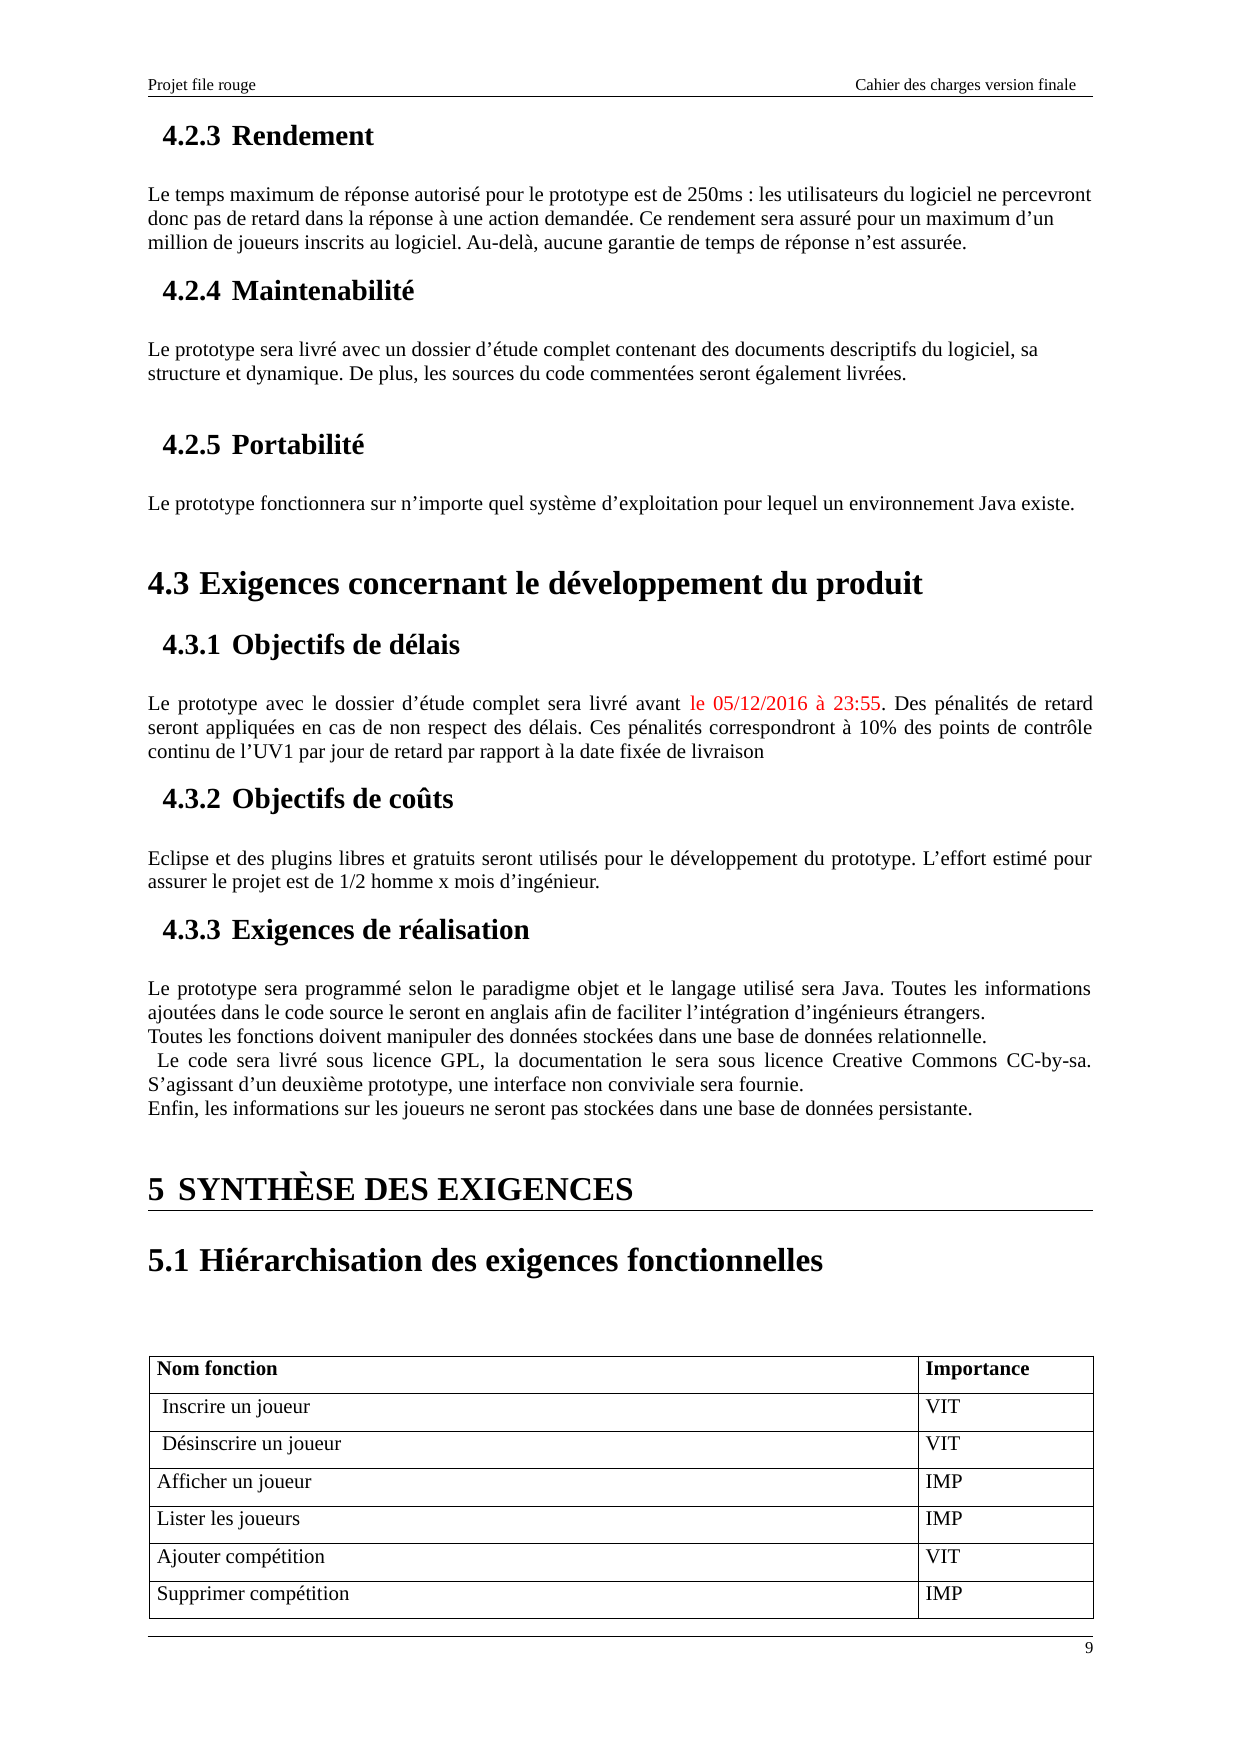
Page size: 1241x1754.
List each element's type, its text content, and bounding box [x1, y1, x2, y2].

subtitle Exigences concernant le développement du produit [148, 564, 1093, 602]
subtitle Objectifs de coûts [162, 781, 1093, 815]
text Le prototype sera programmé selon le paradigme objet et le langage utilisé sera Java. Toutes les informations ajoutées dans le code source le seront en anglais afin de faciliter l’intégration d’ingénieurs étrangers. [148, 976, 1093, 1024]
text Enfin, les informations sur les joueurs ne seront pas stockées dans une base de données persistante. [148, 1096, 1093, 1120]
text donc pas de retard dans la réponse à une action demandée. Ce rendement sera assuré pour un maximum d’un [148, 206, 1093, 230]
table_header Importance [919, 1357, 1093, 1393]
subtitle Exigences de réalisation [162, 912, 1093, 945]
table_cell Lister les joueurs [150, 1507, 918, 1543]
table_header Nom fonction [150, 1357, 918, 1393]
subtitle Maintenabilité [162, 273, 1093, 306]
table_cell Inscrire un joueur [150, 1394, 918, 1431]
text Toutes les fonctions doivent manipuler des données stockées dans une base de données relationnelle. [148, 1024, 1093, 1048]
text Le code sera livré sous licence GPL, la documentation le sera sous licence Creative Commons CC-by-sa. S’agissant d’un deuxième prototype, une interface non conviviale sera fournie. [148, 1048, 1093, 1096]
table_cell Désinscrire un joueur [150, 1432, 918, 1468]
table_cell IMP [919, 1507, 1093, 1543]
table_cell Supprimer compétition [150, 1582, 918, 1618]
text Eclipse et des plugins libres et gratuits seront utilisés pour le développement du prototype. L’effort estimé pour assurer le projet est de 1/2 homme x mois d’ingénieur. [148, 845, 1093, 893]
subtitle Rendement [162, 118, 1093, 152]
subtitle Objectifs de délais [162, 627, 1093, 660]
subtitle Synthèse des Exigences [148, 1169, 1093, 1210]
text Le prototype fonctionnera sur n’importe quel système d’exploitation pour lequel un environnement Java existe. [148, 491, 1093, 515]
subtitle Hiérarchisation des exigences fonctionnelles [148, 1241, 1093, 1279]
table_cell VIT [919, 1544, 1093, 1581]
text Le temps maximum de réponse autorisé pour le prototype est de 250ms : les utilisateurs du logiciel ne percevront [148, 182, 1093, 206]
table_cell VIT [919, 1432, 1093, 1468]
text Le prototype avec le dossier d’étude complet sera livré avant le 05/12/2016 à 23:55. Des pénalités de retard seront appliquées en cas de non respect des délais. Ces pénalités correspondront à 10% des points de contrôle continu de l’UV1 par jour de retard par rapport à la date fixée de livraison [148, 691, 1093, 763]
table_cell IMP [919, 1582, 1093, 1618]
table_cell Ajouter compétition [150, 1544, 918, 1581]
table_cell Afficher un joueur [150, 1469, 918, 1506]
text Le prototype sera livré avec un dossier d’étude complet contenant des documents descriptifs du logiciel, sa [148, 337, 1093, 361]
table_cell VIT [919, 1394, 1093, 1431]
table_cell IMP [919, 1469, 1093, 1506]
text million de joueurs inscrits au logiciel. Au-delà, aucune garantie de temps de réponse n’est assurée. [148, 230, 1093, 254]
subtitle Portabilité [162, 427, 1093, 461]
text structure et dynamique. De plus, les sources du code commentées seront également livrées. [148, 361, 1093, 385]
